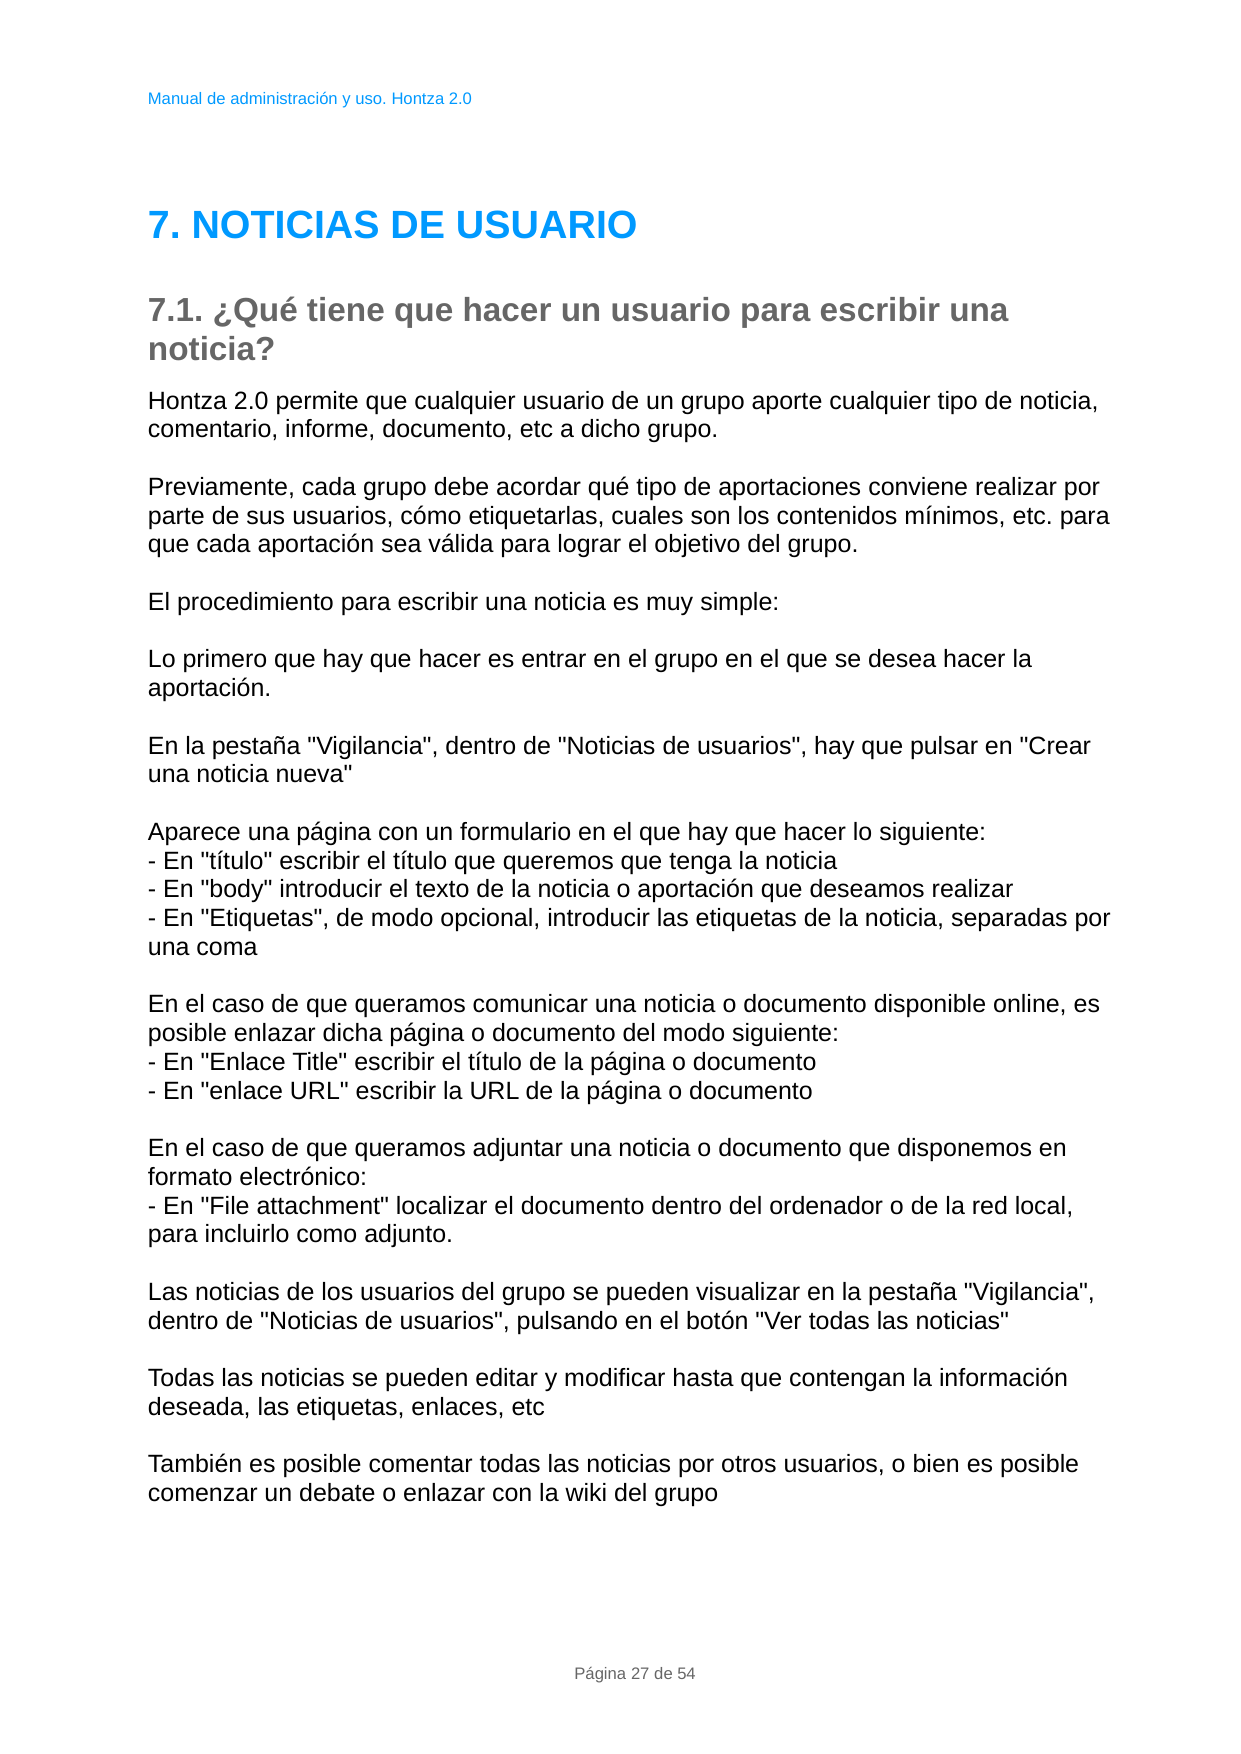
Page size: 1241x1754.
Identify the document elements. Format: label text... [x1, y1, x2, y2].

subtitle 7. NOTICIAS DE USUARIO [148, 202, 1122, 247]
text Previamente, cada grupo debe acordar qué tipo de aportaciones conviene realizar por parte de sus usuarios, cómo etiquetarlas, cuales son los contenidos mínimos, etc. para que cada aportación sea válida para lograr el objetivo del grupo. [148, 472, 1122, 558]
text Las noticias de los usuarios del grupo se pueden visualizar en la pestaña "Vigilancia", dentro de "Noticias de usuarios", pulsando en el botón "Ver todas las noticias" [148, 1277, 1122, 1334]
text - En "título" escribir el título que queremos que tenga la noticia [148, 846, 1122, 874]
text El procedimiento para escribir una noticia es muy simple: [148, 587, 1122, 616]
text En el caso de que queramos adjuntar una noticia o documento que disponemos en formato electrónico: [148, 1133, 1122, 1191]
text Hontza 2.0 permite que cualquier usuario de un grupo aporte cualquier tipo de noticia, comentario, informe, documento, etc a dicho grupo. [148, 386, 1122, 443]
text - En "Etiquetas", de modo opcional, introducir las etiquetas de la noticia, separadas por una coma [148, 903, 1122, 961]
text - En "body" introducir el texto de la noticia o aportación que deseamos realizar [148, 874, 1122, 903]
text En el caso de que queramos comunicar una noticia o documento disponible online, es posible enlazar dicha página o documento del modo siguiente: [148, 989, 1122, 1047]
subtitle 7.1. ¿Qué tiene que hacer un usuario para escribir una noticia? [148, 291, 1122, 367]
text Lo primero que hay que hacer es entrar en el grupo en el que se desea hacer la aportación. [148, 644, 1122, 702]
text También es posible comentar todas las noticias por otros usuarios, o bien es posible comenzar un debate o enlazar con la wiki del grupo [148, 1449, 1122, 1507]
text - En "File attachment" localizar el documento dentro del ordenador o de la red local, para incluirlo como adjunto. [148, 1191, 1122, 1248]
text - En "Enlace Title" escribir el título de la página o documento [148, 1047, 1122, 1076]
text Aparece una página con un formulario en el que hay que hacer lo siguiente: [148, 817, 1122, 846]
text Todas las noticias se pueden editar y modificar hasta que contengan la información deseada, las etiquetas, enlaces, etc [148, 1363, 1122, 1421]
text - En "enlace URL" escribir la URL de la página o documento [148, 1076, 1122, 1104]
text En la pestaña "Vigilancia", dentro de "Noticias de usuarios", hay que pulsar en "Crear una noticia nueva" [148, 731, 1122, 788]
